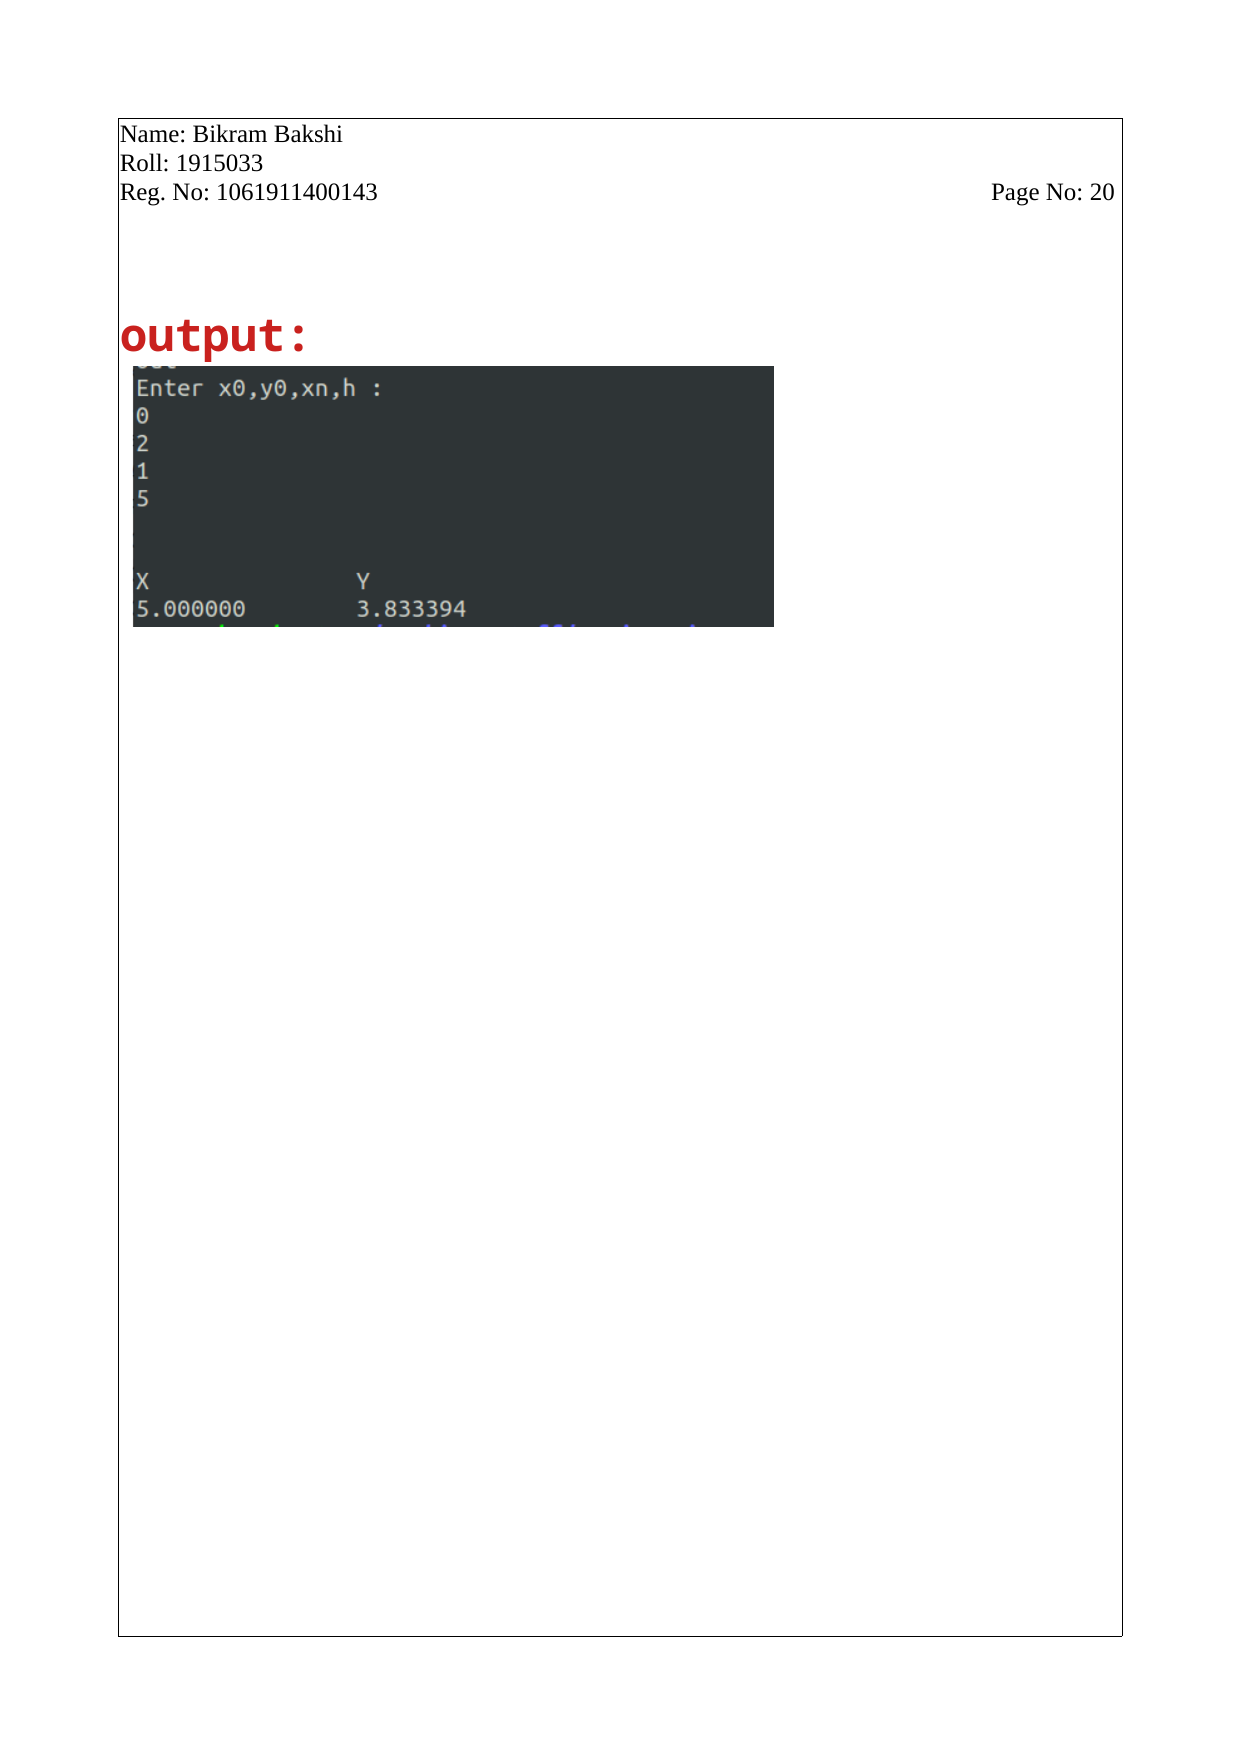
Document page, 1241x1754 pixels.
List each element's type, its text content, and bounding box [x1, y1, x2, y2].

picture [132, 366, 774, 627]
text output: [119, 302, 1121, 365]
